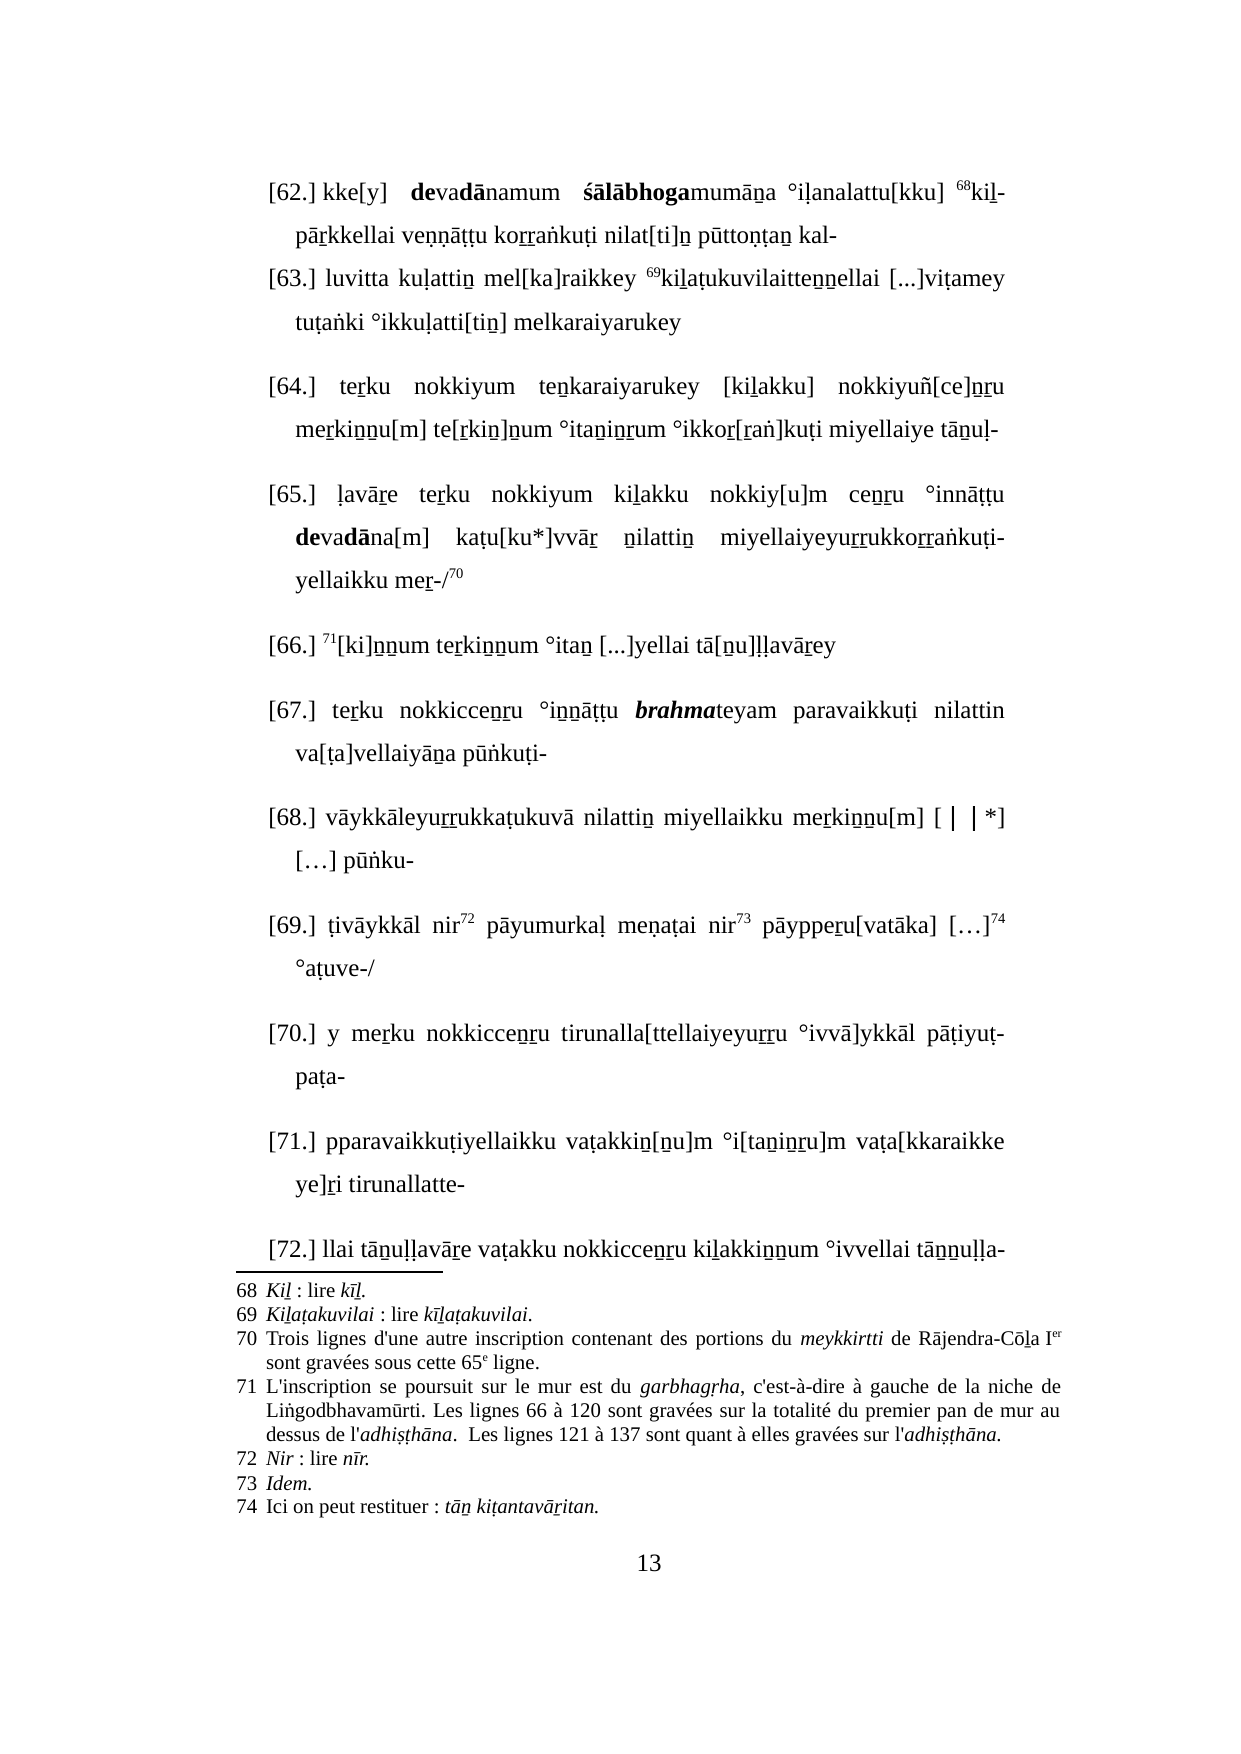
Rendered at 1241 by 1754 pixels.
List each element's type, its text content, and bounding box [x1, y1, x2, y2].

text Kiḻ : lire kīḻ. [236, 1278, 1061, 1302]
text [68.] vāykkāleyuṟṟukkaṭukuvā nilattiṉ miyellaikku meṟkiṉṉu[m] [❘❘*] […] pūṅku- [268, 802, 1005, 874]
text [66.] [ki]ṉṉum teṟkiṉṉum °itaṉ [...]yellai tā[ṉu]ḷḷavāṟey [268, 630, 1005, 659]
text Idem. [236, 1470, 1061, 1494]
text L'inscription se poursuit sur le mur est du garbhagṛha, c'est-à-dire à gauche de la niche de Liṅgodbhavamūrti. Les lignes 66 à 120 sont gravées sur la totalité du premier pan de mur au dessus de l'adhiṣṭhāna. Les lignes 121 à 137 sont quant à elles gravées sur l'adhiṣṭhāna. [236, 1374, 1061, 1446]
text [67.] teṟku nokkicceṉṟu °iṉṉāṭṭu brahmateyam paravaikkuṭi nilattin va[ṭa]vellaiyāṉa pūṅkuṭi- [268, 695, 1005, 767]
text [65.] ḷavāṟe teṟku nokkiyum kiḻakku nokkiy[u]m ceṉṟu °innāṭṭu devadāna[m] kaṭu[ku*]vvāṟ ṉilattiṉ miyellaiyeyuṟṟukkoṟṟaṅkuṭi-yellaikku meṟ-/ [268, 479, 1005, 594]
text [64.] teṟku nokkiyum teṉkaraiyarukey [kiḻakku] nokkiyuñ[ce]ṉṟu meṟkiṉṉu[m] te[ṟkiṉ]ṉum °itaṉiṉṟum °ikkoṟ[ṟaṅ]kuṭi miyellaiye tāṉuḷ- [268, 371, 1005, 443]
text [69.] ṭivāykkāl nir pāyumurkaḷ meṇaṭai nir pāyppeṟu[vatāka] […] °aṭuve-/ [268, 910, 1005, 982]
text [71.] pparavaikkuṭiyellaikku vaṭakkiṉ[ṉu]m °i[taṉiṉṟu]m vaṭa[kkaraikke ye]ṟi tirunallatte- [268, 1126, 1005, 1198]
text Ici on peut restituer : tāṉ kiṭantavāṟitan. [236, 1494, 1061, 1518]
text Nir : lire nīr. [236, 1446, 1061, 1470]
text [72.] llai tāṉuḷḷavāṟe vaṭakku nokkicceṉṟu kiḻakkiṉṉum °ivvellai tāṉṉuḷḷa- [268, 1234, 1014, 1262]
text [70.] y meṟku nokkicceṉṟu tirunalla[ttellaiyeyuṟṟu °ivvā]ykkāl pāṭiyuṭ-paṭa- [268, 1018, 1005, 1090]
text [63.] luvitta kuḷattiṉ mel[ka]raikkey kiḻaṭukuvilaitteṉṉellai [...]viṭamey tuṭaṅki °ikkuḷatti[tiṉ] melkaraiyarukey [268, 263, 1005, 335]
text Trois lignes d'une autre inscription contenant des portions du meykkirtti de Rājendra-Cōḻa Ier sont gravées sous cette 65e ligne. [236, 1326, 1061, 1374]
text [62.] kke[y] devadānamum śālābhogamumāṉa °iḷanalattu[kku] kiḻ-pāṟkkellai veṇṇāṭṭu koṟṟaṅkuṭi nilat[ti]ṉ pūttoṇṭaṉ kal- [268, 177, 1005, 249]
text Kiḻaṭakuvilai : lire kīḻaṭakuvilai. [236, 1302, 1061, 1326]
